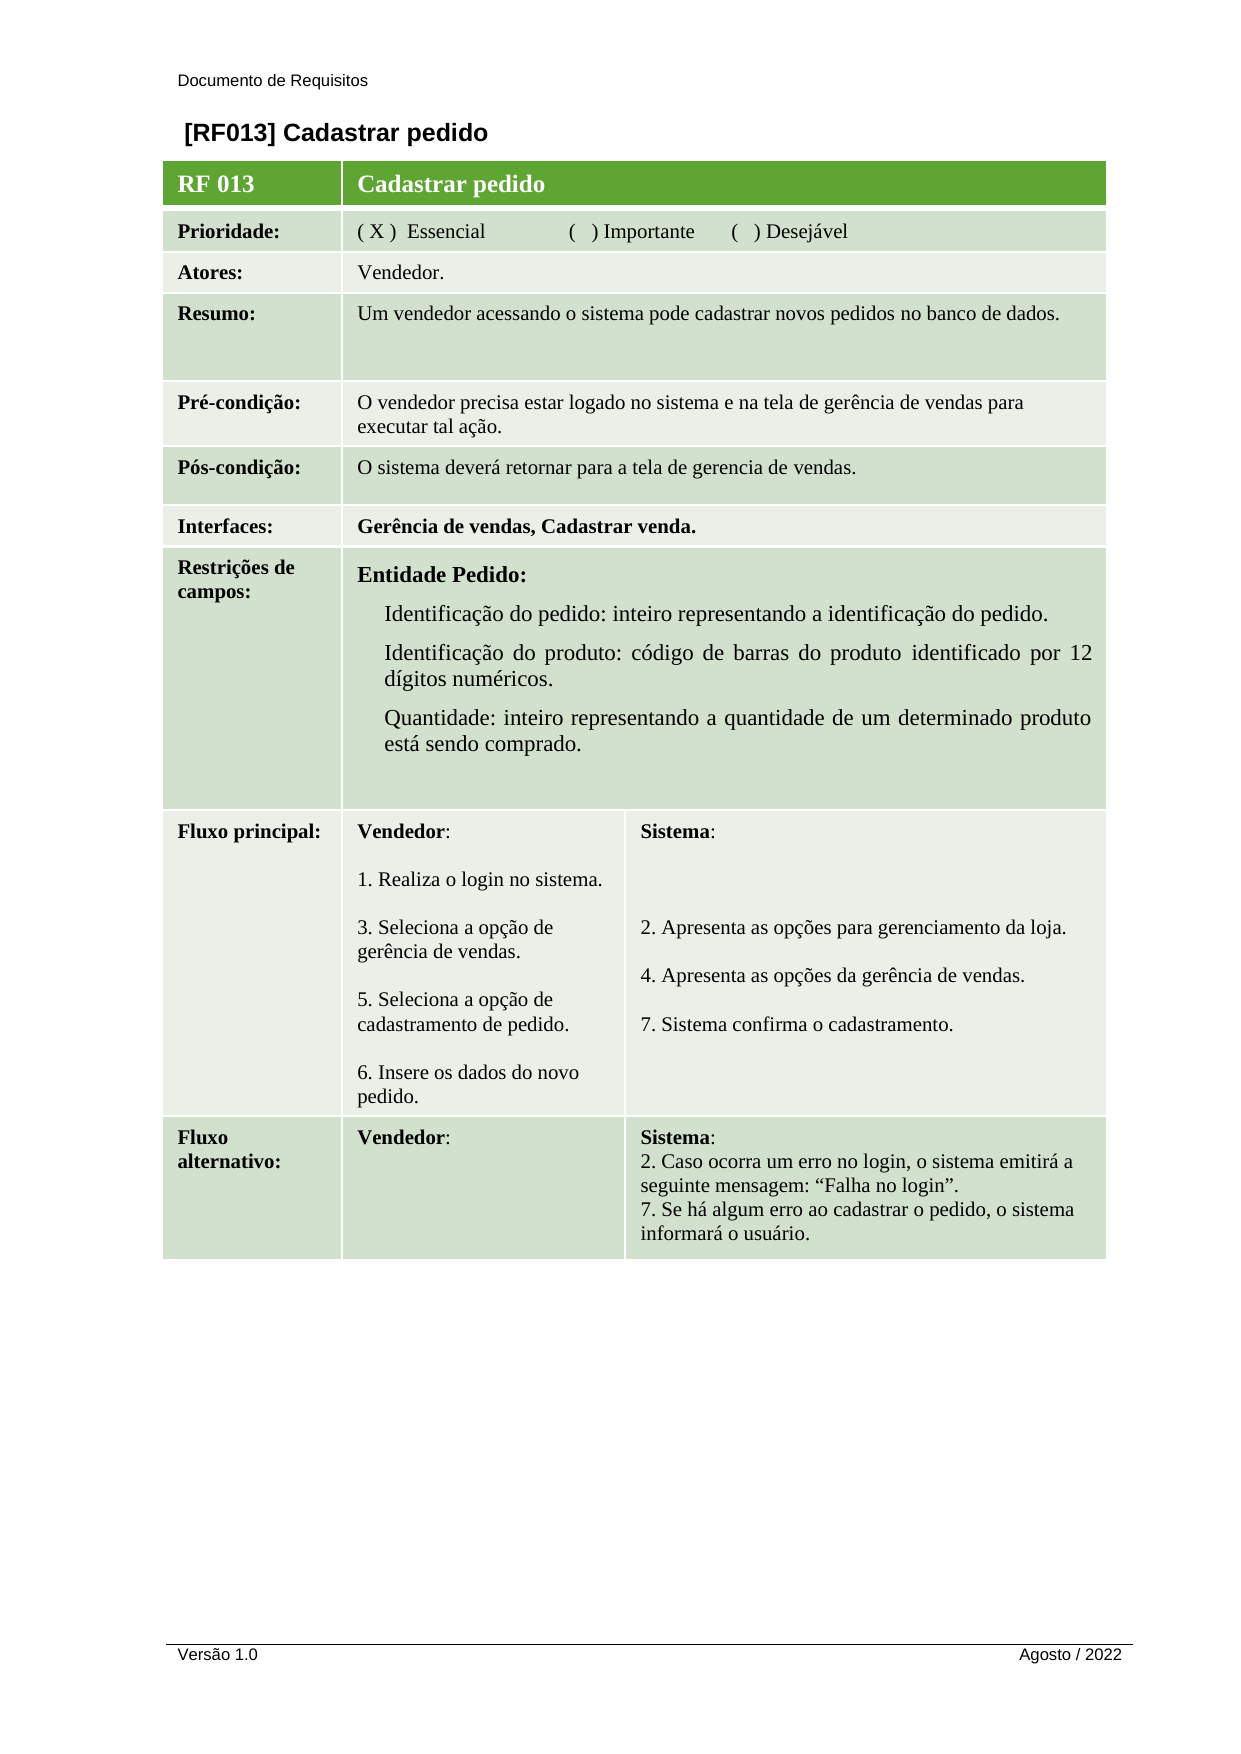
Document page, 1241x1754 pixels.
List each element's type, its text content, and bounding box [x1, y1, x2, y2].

table_cell O sistema deverá retornar para a tela de gerencia de vendas. [343, 447, 1106, 504]
table_cell Sistema: 2. Apresenta as opções para gerenciamento da loja. 4. Apresenta as opções da gerência de vendas. 7. Sistema confirma o cadastramento. [626, 811, 1106, 1115]
table_cell Pré-condição: [163, 382, 341, 445]
table_cell Vendedor: 1. Realiza o login no sistema. 3. Seleciona a opção de gerência de vendas. 5. Seleciona a opção de cadastramento de pedido. 6. Insere os dados do novo pedido. [343, 811, 624, 1115]
table_cell Restrições de campos: [163, 548, 341, 809]
table_header Cadastrar pedido [343, 161, 1106, 205]
table_header RF 013 [163, 161, 341, 205]
table_cell O vendedor precisa estar logado no sistema e na tela de gerência de vendas para executar tal ação. [343, 382, 1106, 445]
table_cell Vendedor: [343, 1117, 624, 1259]
table_cell Prioridade: [163, 211, 341, 251]
table_cell Atores: [163, 253, 341, 292]
table_cell Resumo: [163, 294, 341, 380]
table_cell Um vendedor acessando o sistema pode cadastrar novos pedidos no banco de dados. [343, 294, 1106, 380]
table_cell Fluxo principal: [163, 811, 341, 1115]
table_cell Fluxo alternativo: [163, 1117, 341, 1259]
table_cell Gerência de vendas, Cadastrar venda. [343, 506, 1106, 545]
table_cell Entidade Pedido: Identificação do pedido: inteiro representando a identificação do pedido. Identificação do produto: código de barras do produto identificado por 12 dígitos numéricos. Quantidade: inteiro representando a quantidade de um determinado produto está sendo comprado. [343, 548, 1106, 809]
table_cell Vendedor. [343, 253, 1106, 292]
text [RF013] Cadastrar pedido [177, 118, 1063, 147]
table_cell ( X ) Essencial ( ) Importante ( ) Desejável [343, 211, 1106, 251]
table_cell Interfaces: [163, 506, 341, 545]
table_cell Sistema: 2. Caso ocorra um erro no login, o sistema emitirá a seguinte mensagem: “Falha no login”. 7. Se há algum erro ao cadastrar o pedido, o sistema informará o usuário. [626, 1117, 1106, 1259]
table_cell Pós-condição: [163, 447, 341, 504]
